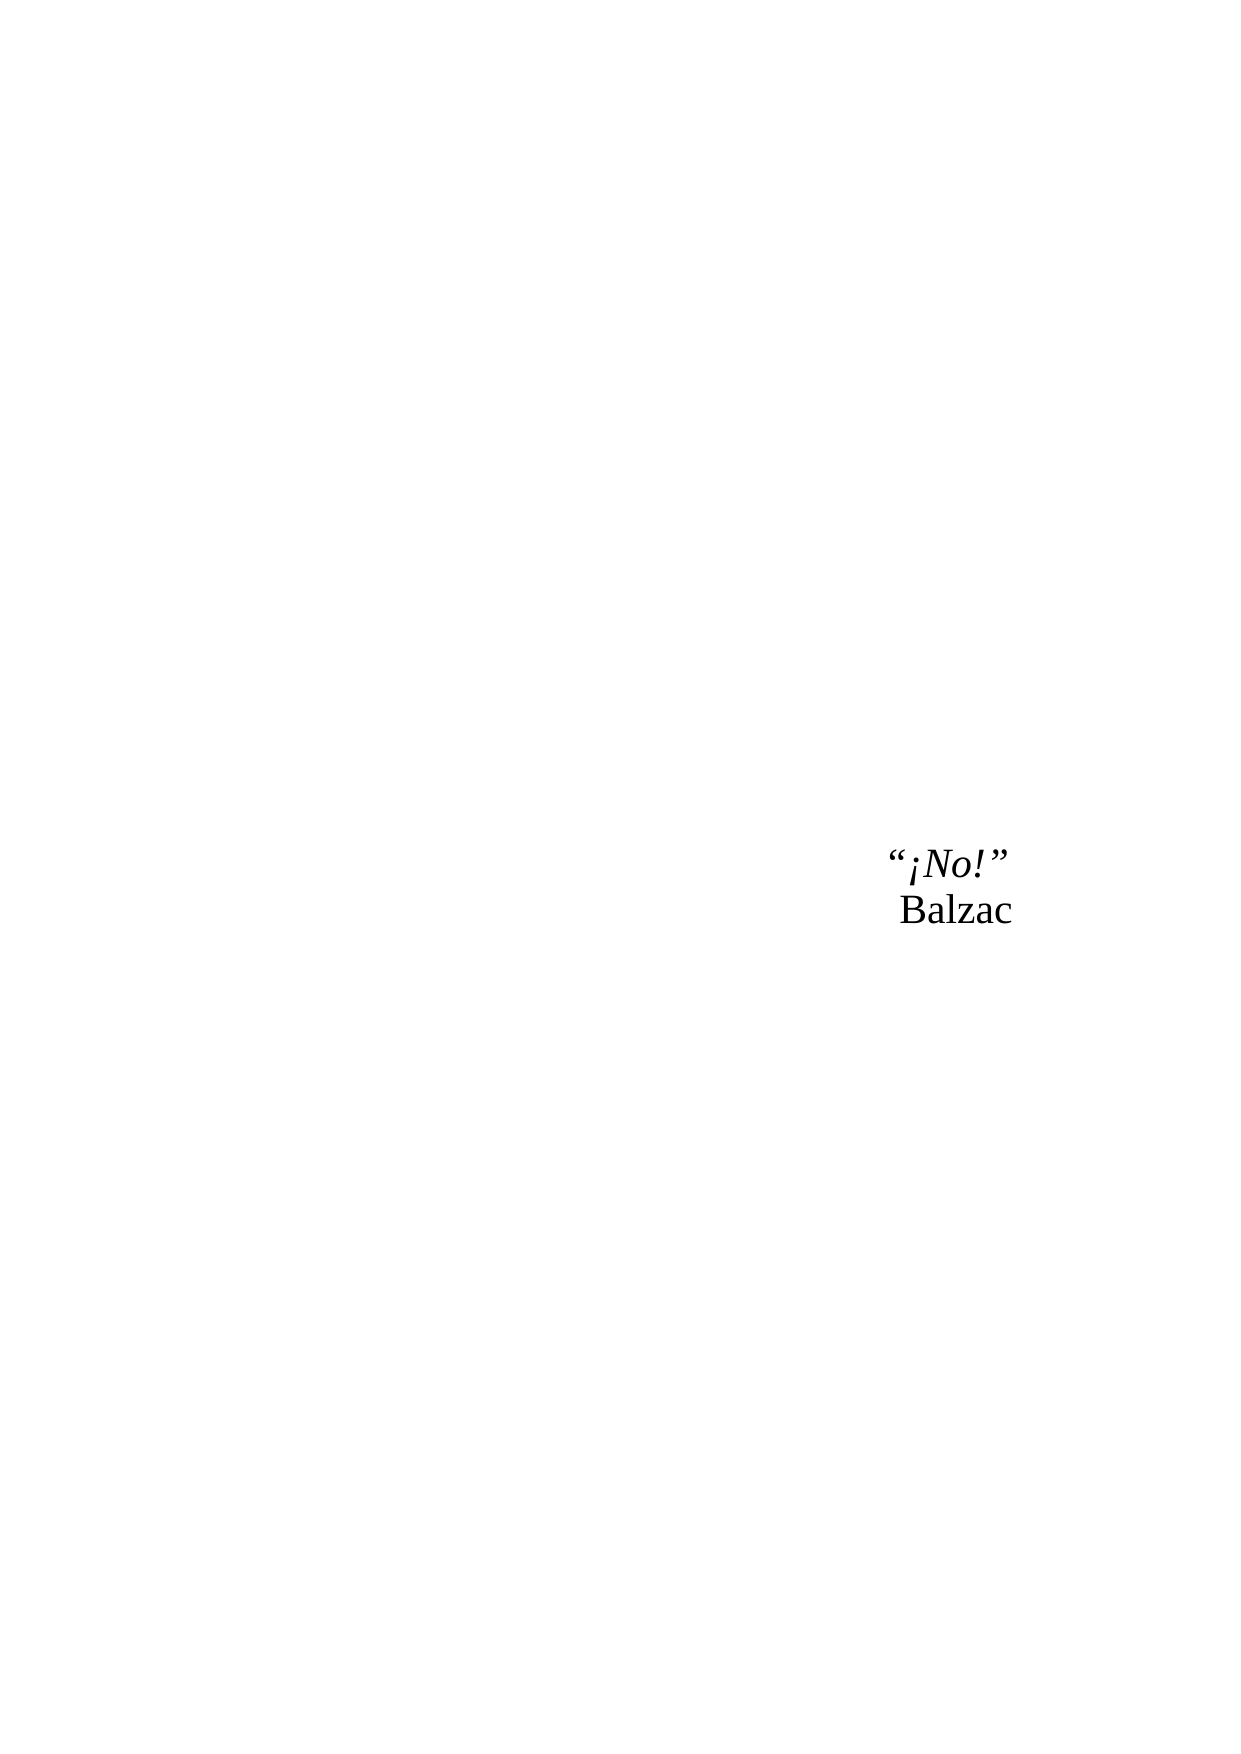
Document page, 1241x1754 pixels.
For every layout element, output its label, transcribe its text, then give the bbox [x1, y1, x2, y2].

text “¡No!” [112, 841, 1012, 887]
text Balzac [112, 887, 1012, 933]
